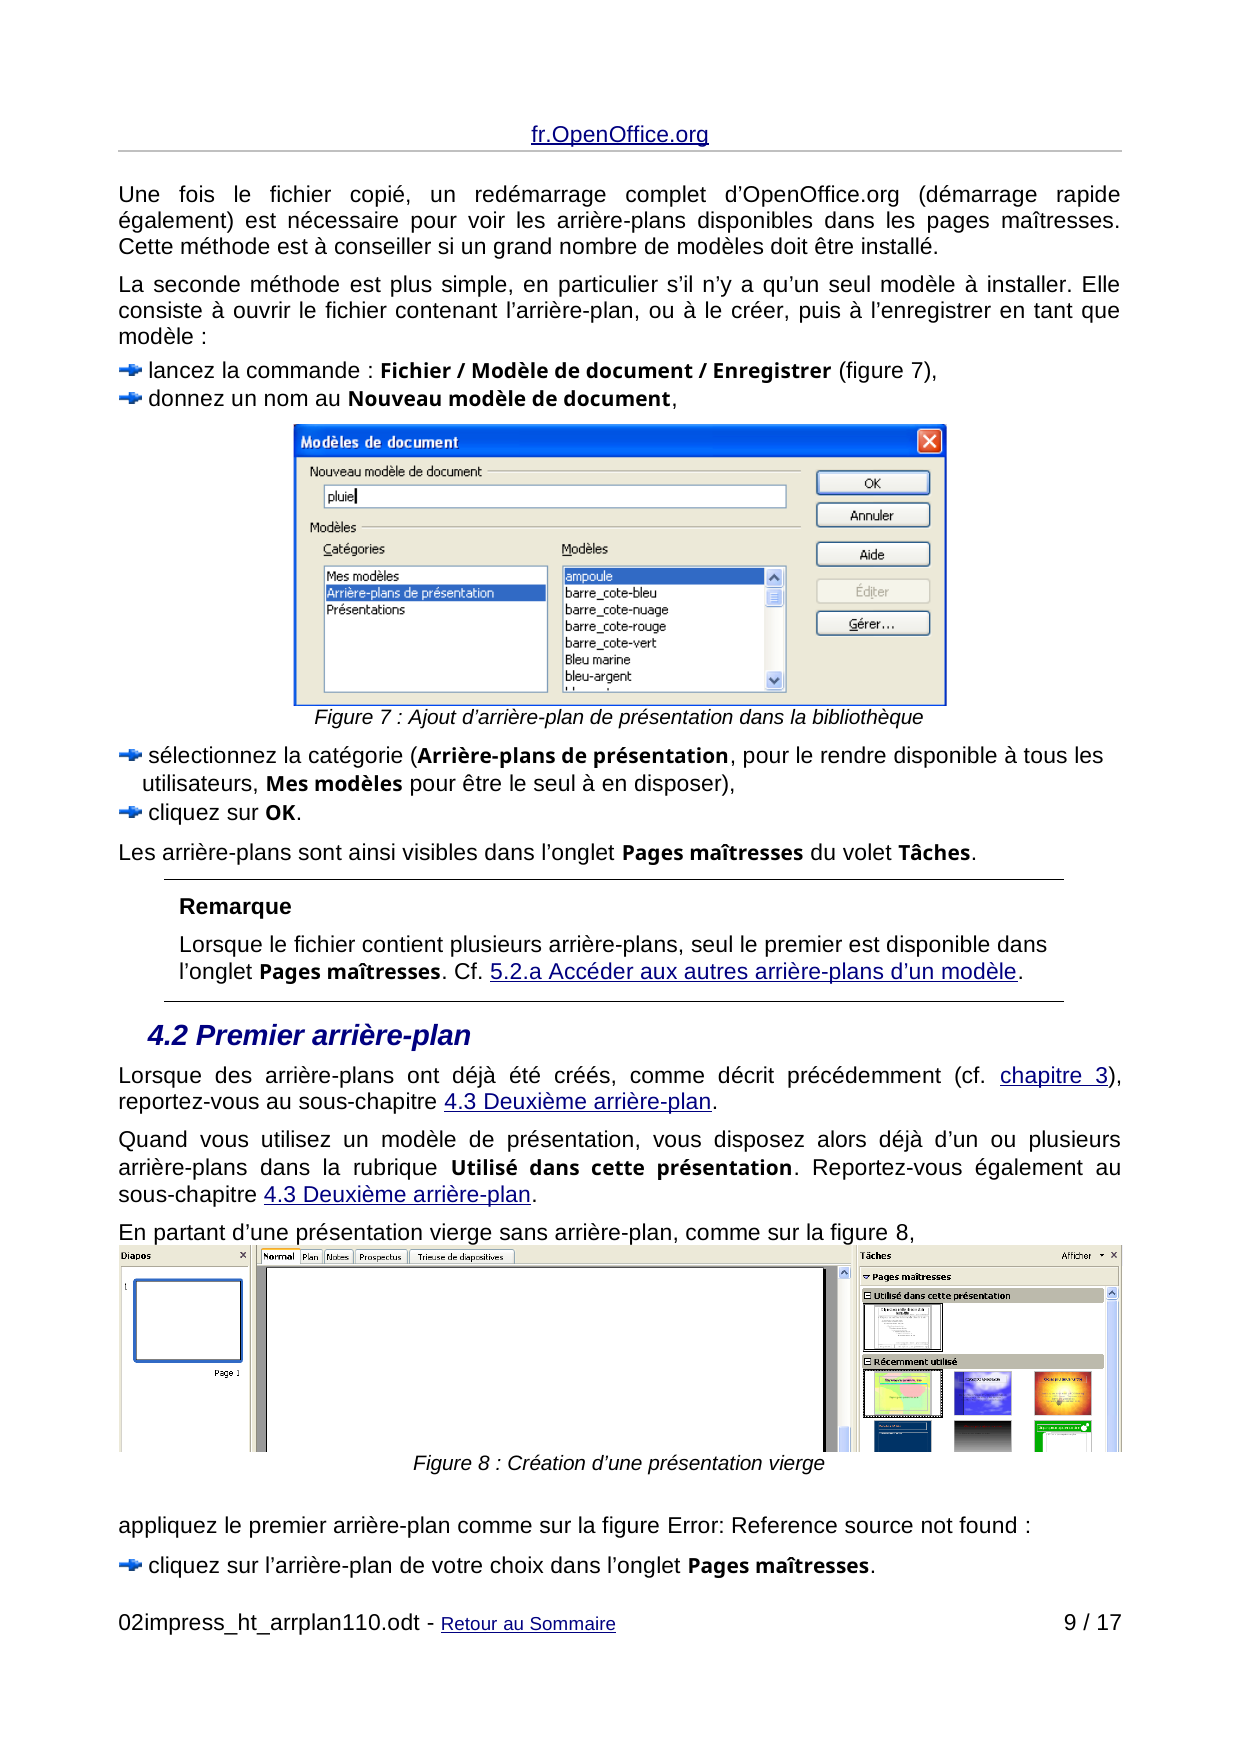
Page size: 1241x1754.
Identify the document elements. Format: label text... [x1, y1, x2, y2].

list cliquez sur OK. [118, 798, 1122, 826]
picture [119, 806, 142, 818]
text Remarque [164, 880, 1064, 916]
subtitle Premier arrière-plan [148, 1018, 1122, 1051]
text Les arrière-plans sont ainsi visibles dans l’onglet Pages maîtresses du volet Tâches. [118, 838, 1122, 867]
text Quand vous utilisez un modèle de présentation, vous disposez alors déjà d’un ou plusieurs arrière-plans dans la rubrique Utilisé dans cette présentation. Reportez-vous également au sous-chapitre 4.3 Deuxième arrière-plan. [118, 1127, 1122, 1207]
picture [119, 364, 142, 376]
picture [118, 1245, 1123, 1452]
list lancez la commande : Fichier / Modèle de document / Enregistrer (figure 7), [118, 356, 1122, 384]
text La seconde méthode est plus simple, en particulier s’il n’y a qu’un seul modèle à installer. Elle consiste à ouvrir le fichier contenant l’arrière-plan, ou à le créer, puis à l’enregistrer en tant que modèle : [118, 271, 1122, 349]
list Figure 7 : Ajout d’arrière-plan de présentation dans la bibliothèque [293, 706, 947, 729]
list cliquez sur l’arrière-plan de votre choix dans l’onglet Pages maîtresses. [118, 1551, 1122, 1579]
picture [119, 749, 142, 761]
text Lorsque des arrière-plans ont déjà été créés, comme décrit précédemment (cf. chapitre 3), reportez-vous au sous-chapitre 4.3 Deuxième arrière-plan. [118, 1063, 1122, 1115]
picture [119, 1559, 142, 1571]
text Une fois le fichier copié, un redémarrage complet d’OpenOffice.org (démarrage rapide également) est nécessaire pour voir les arrière-plans disponibles dans les pages maîtresses. Cette méthode est à conseiller si un grand nombre de modèles doit être installé. [118, 182, 1122, 260]
list sélectionnez la catégorie (Arrière-plans de présentation, pour le rendre disponible à tous les utilisateurs, Mes modèles pour être le seul à en disposer), [118, 413, 1122, 798]
text Figure 8 : Création d’une présentation vierge [118, 1452, 1122, 1475]
picture [293, 424, 947, 706]
text En partant d’une présentation vierge sans arrière-plan, comme sur la figure 8, [118, 1219, 1122, 1245]
list donnez un nom au Nouveau modèle de document, [118, 384, 1122, 413]
text Lorsque le fichier contient plusieurs arrière-plans, seul le premier est disponible dans l’onglet Pages maîtresses. Cf. 5.2.a Accéder aux autres arrière-plans d’un modèle. [164, 916, 1064, 1001]
text appliquez le premier arrière-plan comme sur la figure : [118, 1513, 1122, 1539]
picture [119, 392, 142, 404]
